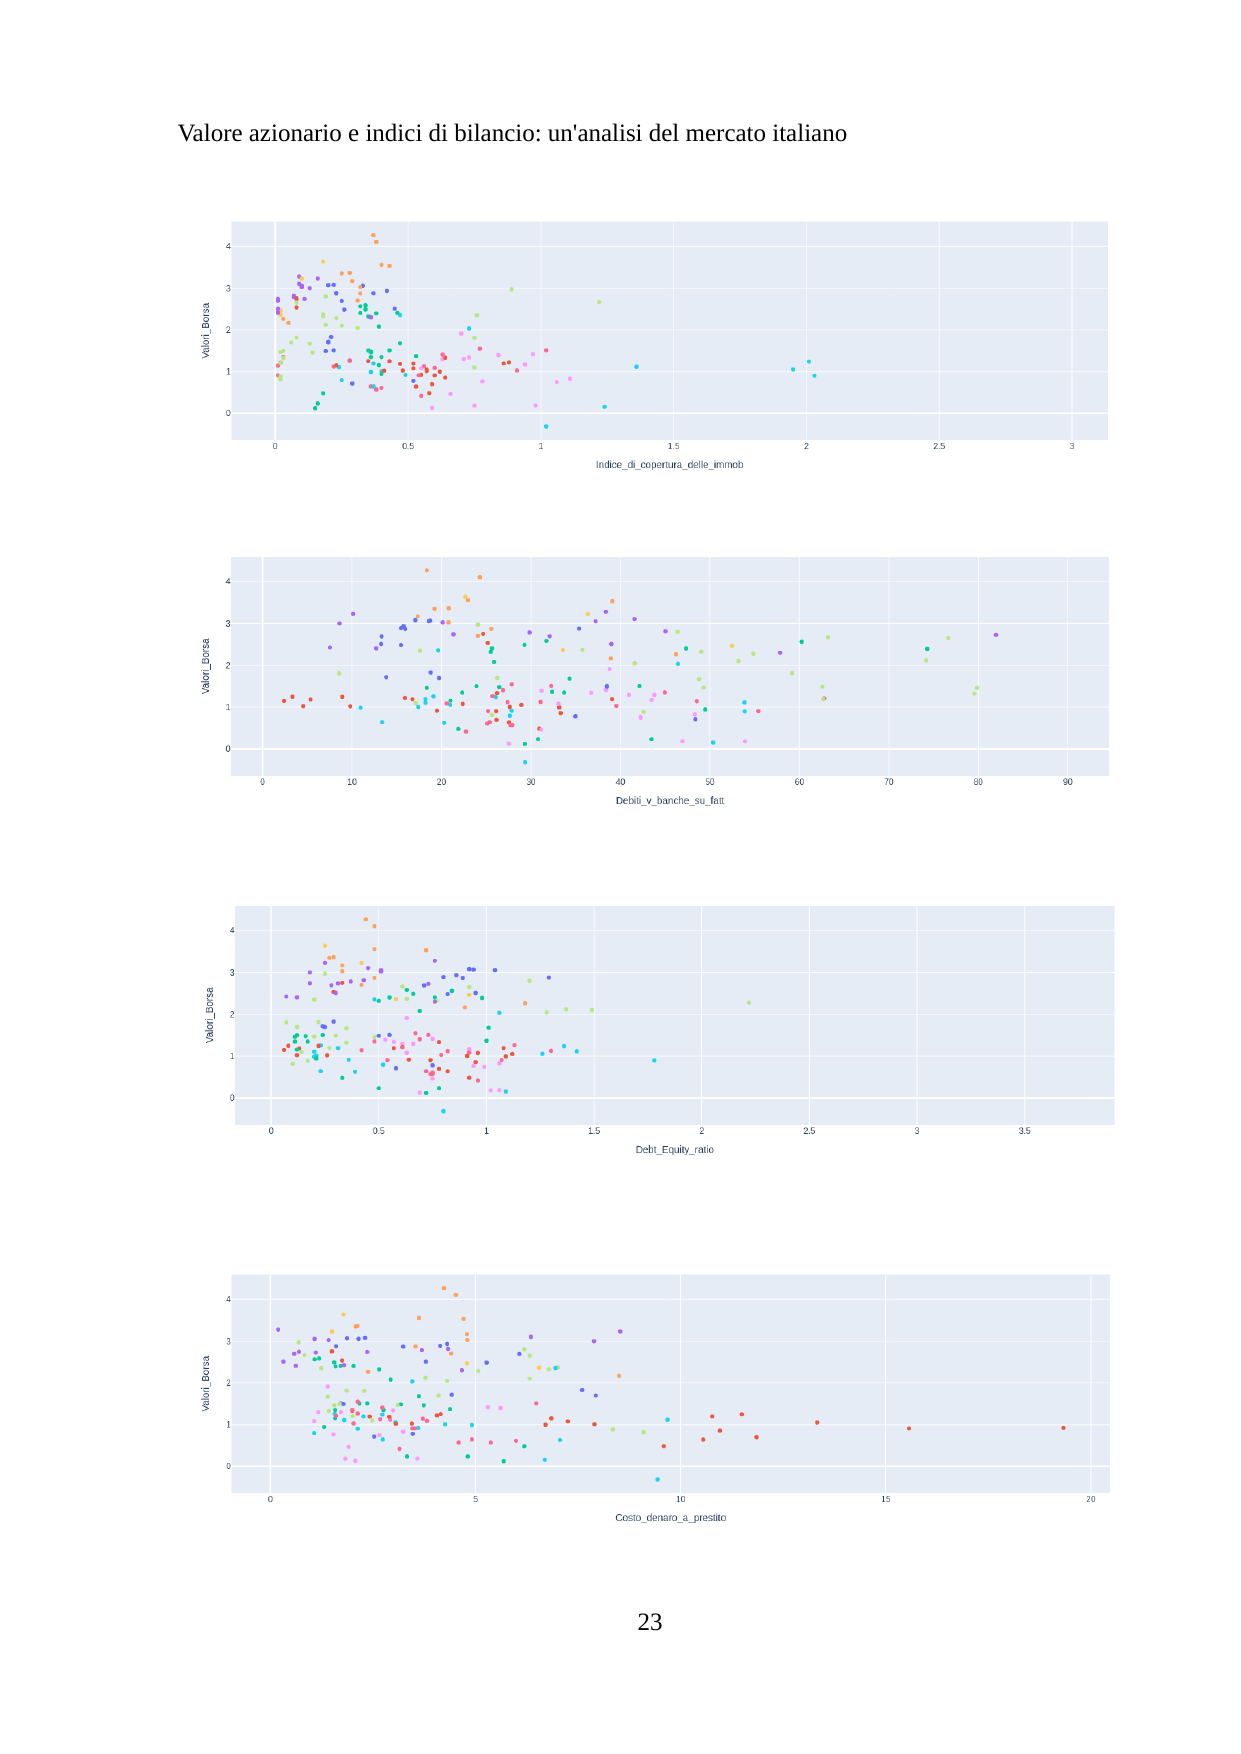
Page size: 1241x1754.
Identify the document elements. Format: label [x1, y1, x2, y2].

picture [180, 863, 1126, 1181]
picture [177, 180, 1123, 496]
picture [177, 1232, 1123, 1549]
picture [176, 514, 1122, 832]
